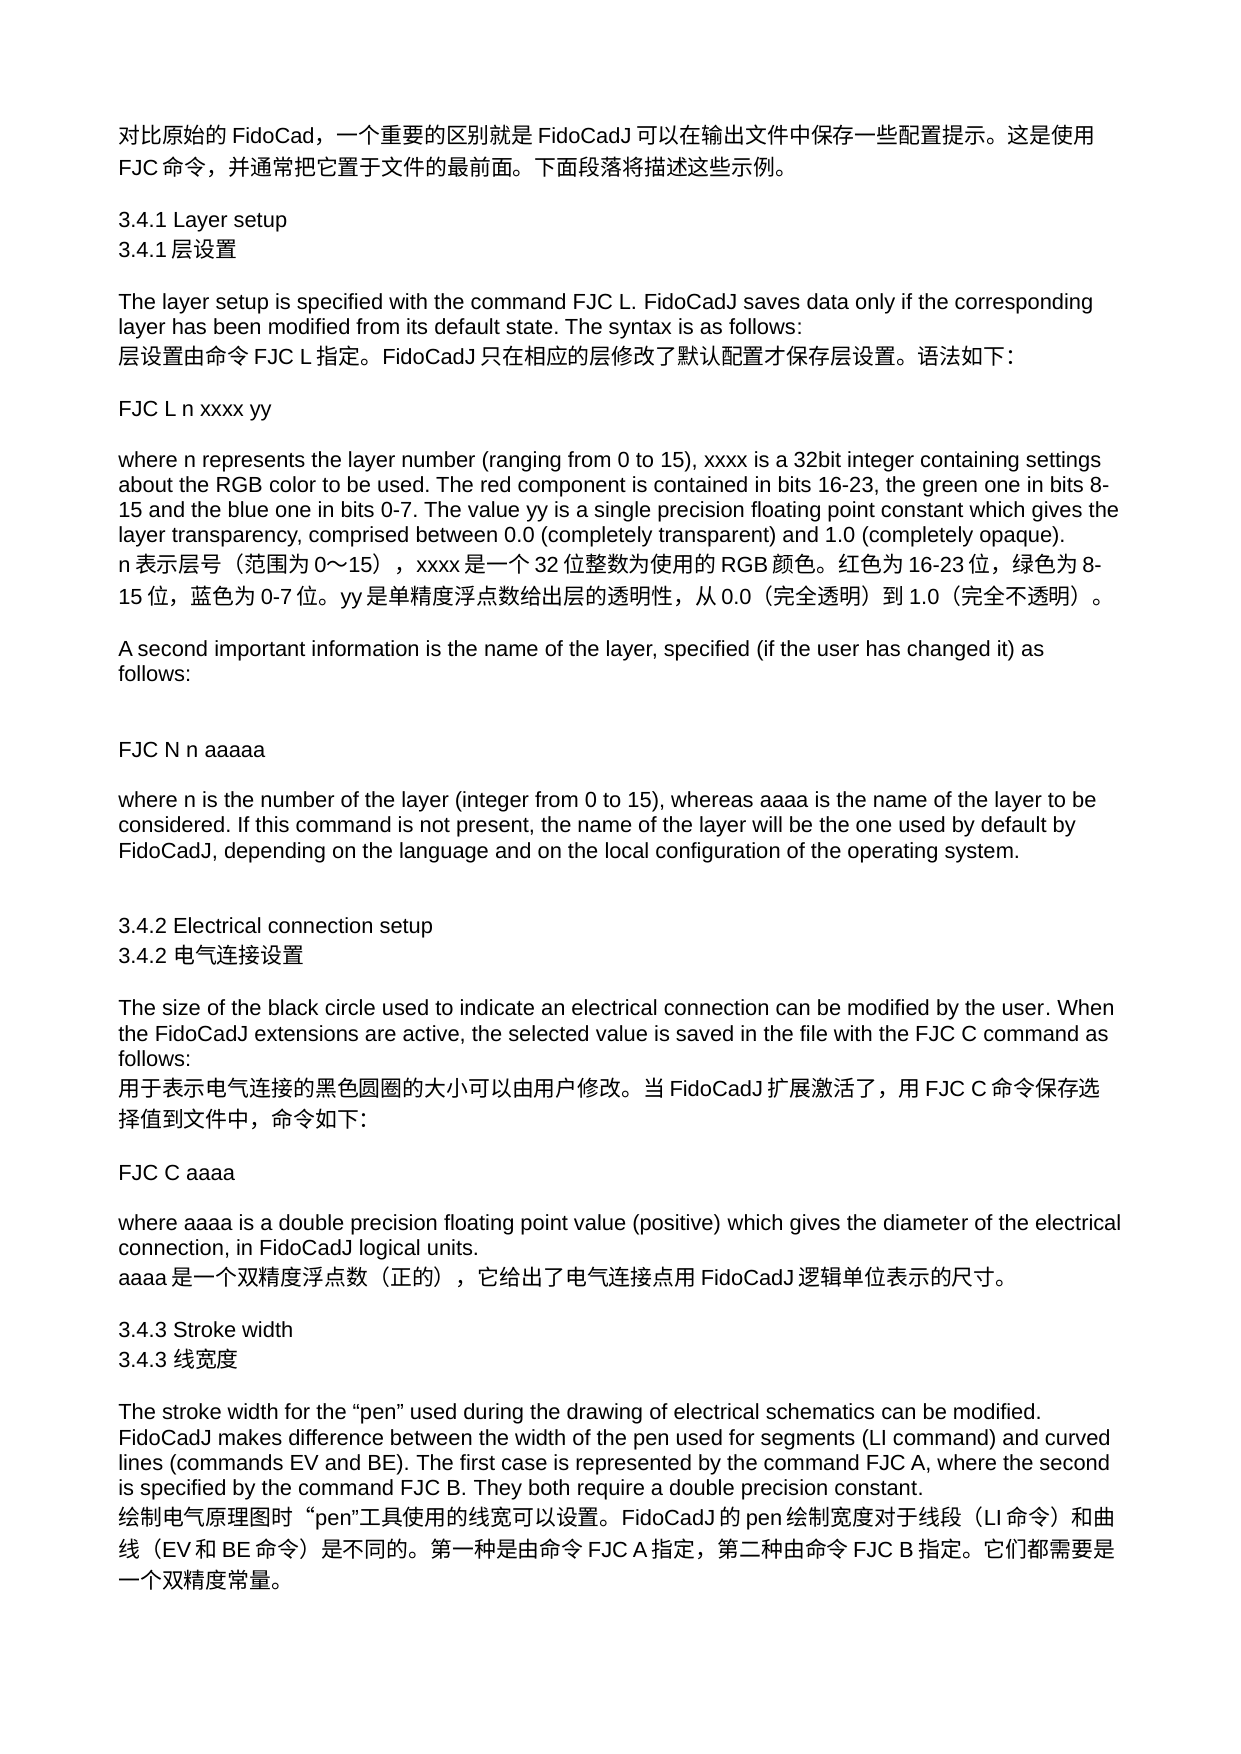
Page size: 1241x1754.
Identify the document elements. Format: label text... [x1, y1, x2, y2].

text 对比原始的FidoCad，一个重要的区别就是FidoCadJ可以在输出文件中保存一些配置提示。这是使用FJC命令，并通常把它置于文件的最前面。下面段落将描述这些示例。 [118, 118, 1122, 181]
text where n is the number of the layer (integer from 0 to 15), whereas aaaa is the name of the layer to be considered. If this command is not present, the name of the layer will be the one used by default by FidoCadJ, depending on the language and on the local configuration of the operating system. [118, 787, 1122, 863]
text n表示层号（范围为0～15），xxxx是一个32位整数为使用的RGB颜色。红色为16-23位，绿色为8-15位，蓝色为0-7位。yy是单精度浮点数给出层的透明性，从0.0（完全透明）到1.0（完全不透明）。 [118, 547, 1122, 611]
text 用于表示电气连接的黑色圆圈的大小可以由用户修改。当FidoCadJ扩展激活了，用FJC C命令保存选择值到文件中，命令如下： [118, 1071, 1122, 1134]
text 3.4.2 电气连接设置 [118, 938, 1122, 970]
text FJC L n xxxx yy [118, 396, 1122, 421]
text 层设置由命令FJC L指定。FidoCadJ只在相应的层修改了默认配置才保存层设置。语法如下： [118, 339, 1122, 371]
text where n represents the layer number (ranging from 0 to 15), xxxx is a 32bit integer containing settings about the RGB color to be used. The red component is contained in bits 16-23, the green one in bits 8-15 and the blue one in bits 0-7. The value yy is a single precision floating point constant which gives the layer transparency, comprised between 0.0 (completely transparent) and 1.0 (completely opaque). [118, 446, 1122, 547]
text FJC C aaaa [118, 1159, 1122, 1184]
text aaaa是一个双精度浮点数（正的），它给出了电气连接点用FidoCadJ逻辑单位表示的尺寸。 [118, 1260, 1122, 1292]
text A second important information is the name of the layer, specified (if the user has changed it) as follows: [118, 636, 1122, 686]
text FJC N n aaaaa [118, 737, 1122, 762]
text 绘制电气原理图时“pen”工具使用的线宽可以设置。FidoCadJ的pen绘制宽度对于线段（LI命令）和曲线（EV和BE命令）是不同的。第一种是由命令FJC A指定，第二种由命令FJC B指定。它们都需要是一个双精度常量。 [118, 1500, 1122, 1595]
text 3.4.2 Electrical connection setup [118, 913, 1122, 938]
text where aaaa is a double precision floating point value (positive) which gives the diameter of the electrical connection, in FidoCadJ logical units. [118, 1210, 1122, 1260]
text 3.4.1层设置 [118, 232, 1122, 263]
text 3.4.3 线宽度 [118, 1342, 1122, 1374]
text The size of the black circle used to indicate an electrical connection can be modified by the user. When the FidoCadJ extensions are active, the selected value is saved in the file with the FJC C command as follows: [118, 995, 1122, 1071]
text The stroke width for the “pen” used during the drawing of electrical schematics can be modified. FidoCadJ makes difference between the width of the pen used for segments (LI command) and curved lines (commands EV and BE). The first case is represented by the command FJC A, where the second is specified by the command FJC B. They both require a double precision constant. [118, 1399, 1122, 1500]
text The layer setup is specified with the command FJC L. FidoCadJ saves data only if the corresponding layer has been modified from its default state. The syntax is as follows: [118, 289, 1122, 339]
text 3.4.1 Layer setup [118, 207, 1122, 232]
text 3.4.3 Stroke width [118, 1317, 1122, 1342]
